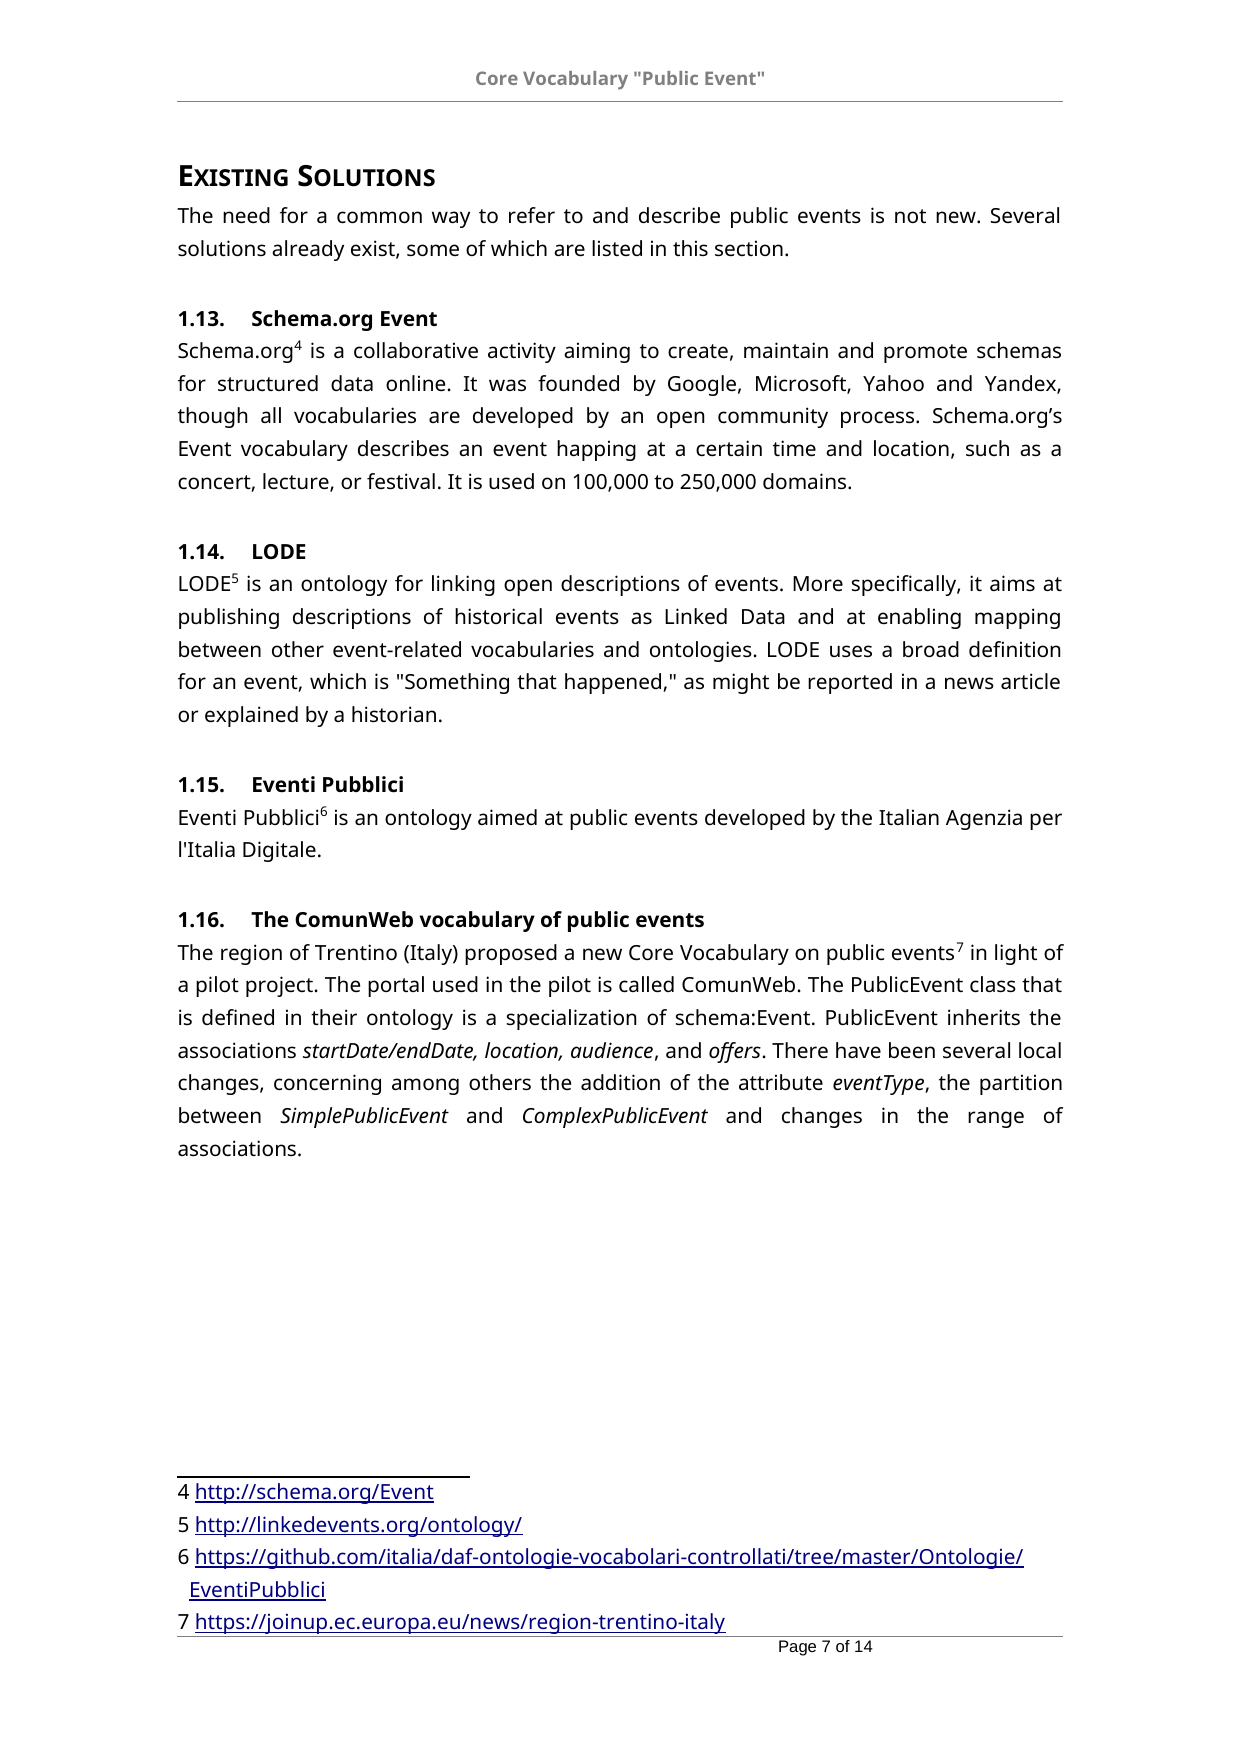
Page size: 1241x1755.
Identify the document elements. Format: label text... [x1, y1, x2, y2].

text https://joinup.ec.europa.eu/news/region-trentino-italy [177, 1607, 1063, 1636]
text https://github.com/italia/daf-ontologie-vocabolari-controllati/tree/master/Ontologie/EventiPubblici [177, 1542, 1063, 1603]
subtitle Eventi Pubblici [177, 770, 1063, 798]
text The need for a common way to refer to and describe public events is not new. Several solutions already exist, some of which are listed in this section. [177, 201, 1063, 262]
text The region of Trentino (Italy) proposed a new Core Vocabulary on public events in light of a pilot project. The portal used in the pilot is called ComunWeb. The PublicEvent class that is defined in their ontology is a specialization of schema:Event. PublicEvent inherits the associations startDate/endDate, location, audience, and offers. There have been several local changes, concerning among others the addition of the attribute eventType, the partition between SimplePublicEvent and ComplexPublicEvent and changes in the range of associations. [177, 938, 1063, 1162]
subtitle Schema.org Event [177, 304, 1063, 332]
text http://linkedevents.org/ontology/ [177, 1510, 1063, 1538]
subtitle The ComunWeb vocabulary of public events [177, 905, 1063, 934]
text Schema.org is a collaborative activity aiming to create, maintain and promote schemas for structured data online. It was founded by Google, Microsoft, Yahoo and Yandex, though all vocabularies are developed by an open community process. Schema.org’s Event vocabulary describes an event happing at a certain time and location, such as a concert, lecture, or festival. It is used on 100,000 to 250,000 domains. [177, 336, 1063, 495]
text Eventi Pubblici is an ontology aimed at public events developed by the Italian Agenzia per l'Italia Digitale. [177, 803, 1063, 864]
text LODE is an ontology for linking open descriptions of events. More specifically, it aims at publishing descriptions of historical events as Linked Data and at enabling mapping between other event-related vocabularies and ontologies. LODE uses a broad definition for an event, which is "Something that happened," as might be reported in a news article or explained by a historian. [177, 569, 1063, 728]
text http://schema.org/Event [177, 1477, 1063, 1506]
subtitle LODE [177, 537, 1063, 565]
subtitle Existing Solutions [177, 156, 1063, 195]
